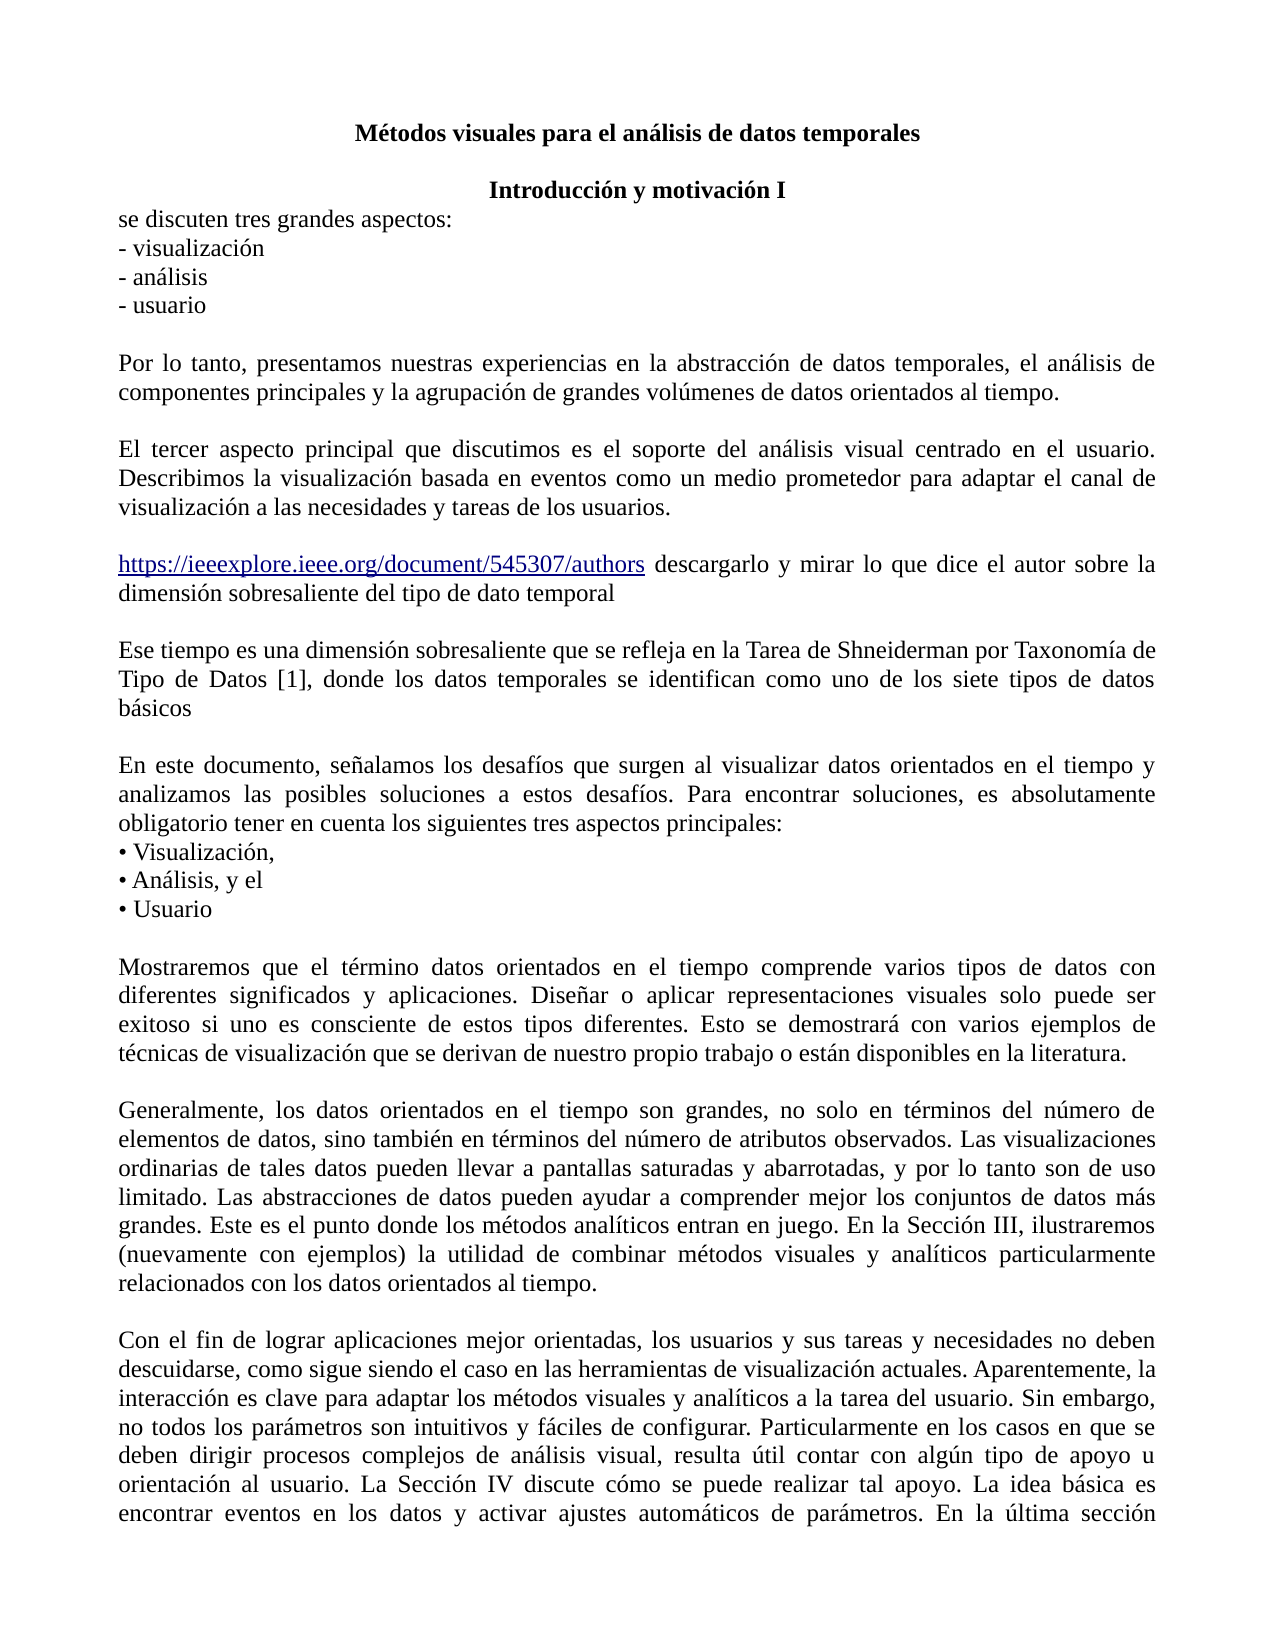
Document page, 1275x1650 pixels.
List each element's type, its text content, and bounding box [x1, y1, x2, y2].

text Por lo tanto, presentamos nuestras experiencias en la abstracción de datos temporales, el análisis de componentes principales y la agrupación de grandes volúmenes de datos orientados al tiempo. [118, 348, 1157, 406]
text • Análisis, y el [118, 866, 1157, 894]
text - visualización [118, 233, 1157, 262]
text Introducción y motivación I [118, 176, 1157, 204]
text - usuario [118, 291, 1157, 319]
text Mostraremos que el término datos orientados en el tiempo comprende varios tipos de datos con diferentes significados y aplicaciones. Diseñar o aplicar representaciones visuales solo puede ser exitoso si uno es consciente de estos tipos diferentes. Esto se demostrará con varios ejemplos de técnicas de visualización que se derivan de nuestro propio trabajo o están disponibles en la literatura. [118, 952, 1157, 1067]
text Con el fin de lograr aplicaciones mejor orientadas, los usuarios y sus tareas y necesidades no deben descuidarse, como sigue siendo el caso en las herramientas de visualización actuales. Aparentemente, la interacción es clave para adaptar los métodos visuales y analíticos a la tarea del usuario. Sin embargo, no todos los parámetros son intuitivos y fáciles de configurar. Particularmente en los casos en que se deben dirigir procesos complejos de análisis visual, resulta útil contar con algún tipo de apoyo u orientación al usuario. La Sección IV discute cómo se puede realizar tal apoyo. La idea básica es encontrar eventos en los datos y activar ajustes automáticos de parámetros. En la última sección [118, 1326, 1157, 1527]
text - análisis [118, 262, 1157, 291]
text Ese tiempo es una dimensión sobresaliente que se refleja en la Tarea de Shneiderman por Taxonomía de Tipo de Datos [1], donde los datos temporales se identifican como uno de los siete tipos de datos básicos [118, 636, 1157, 722]
text • Visualización, [118, 837, 1157, 866]
text Generalmente, los datos orientados en el tiempo son grandes, no solo en términos del número de elementos de datos, sino también en términos del número de atributos observados. Las visualizaciones ordinarias de tales datos pueden llevar a pantallas saturadas y abarrotadas, y por lo tanto son de uso limitado. Las abstracciones de datos pueden ayudar a comprender mejor los conjuntos de datos más grandes. Este es el punto donde los métodos analíticos entran en juego. En la Sección III, ilustraremos (nuevamente con ejemplos) la utilidad de combinar métodos visuales y analíticos particularmente relacionados con los datos orientados al tiempo. [118, 1096, 1157, 1297]
text El tercer aspecto principal que discutimos es el soporte del análisis visual centrado en el usuario. Describimos la visualización basada en eventos como un medio prometedor para adaptar el canal de visualización a las necesidades y tareas de los usuarios. [118, 434, 1157, 521]
text En este documento, señalamos los desafíos que surgen al visualizar datos orientados en el tiempo y analizamos las posibles soluciones a estos desafíos. Para encontrar soluciones, es absolutamente obligatorio tener en cuenta los siguientes tres aspectos principales: [118, 751, 1157, 837]
text Métodos visuales para el análisis de datos temporales [118, 118, 1157, 147]
text https://ieeexplore.ieee.org/document/545307/authors descargarlo y mirar lo que dice el autor sobre la dimensión sobresaliente del tipo de dato temporal [118, 549, 1157, 607]
text • Usuario [118, 894, 1157, 923]
text se discuten tres grandes aspectos: [118, 204, 1157, 233]
